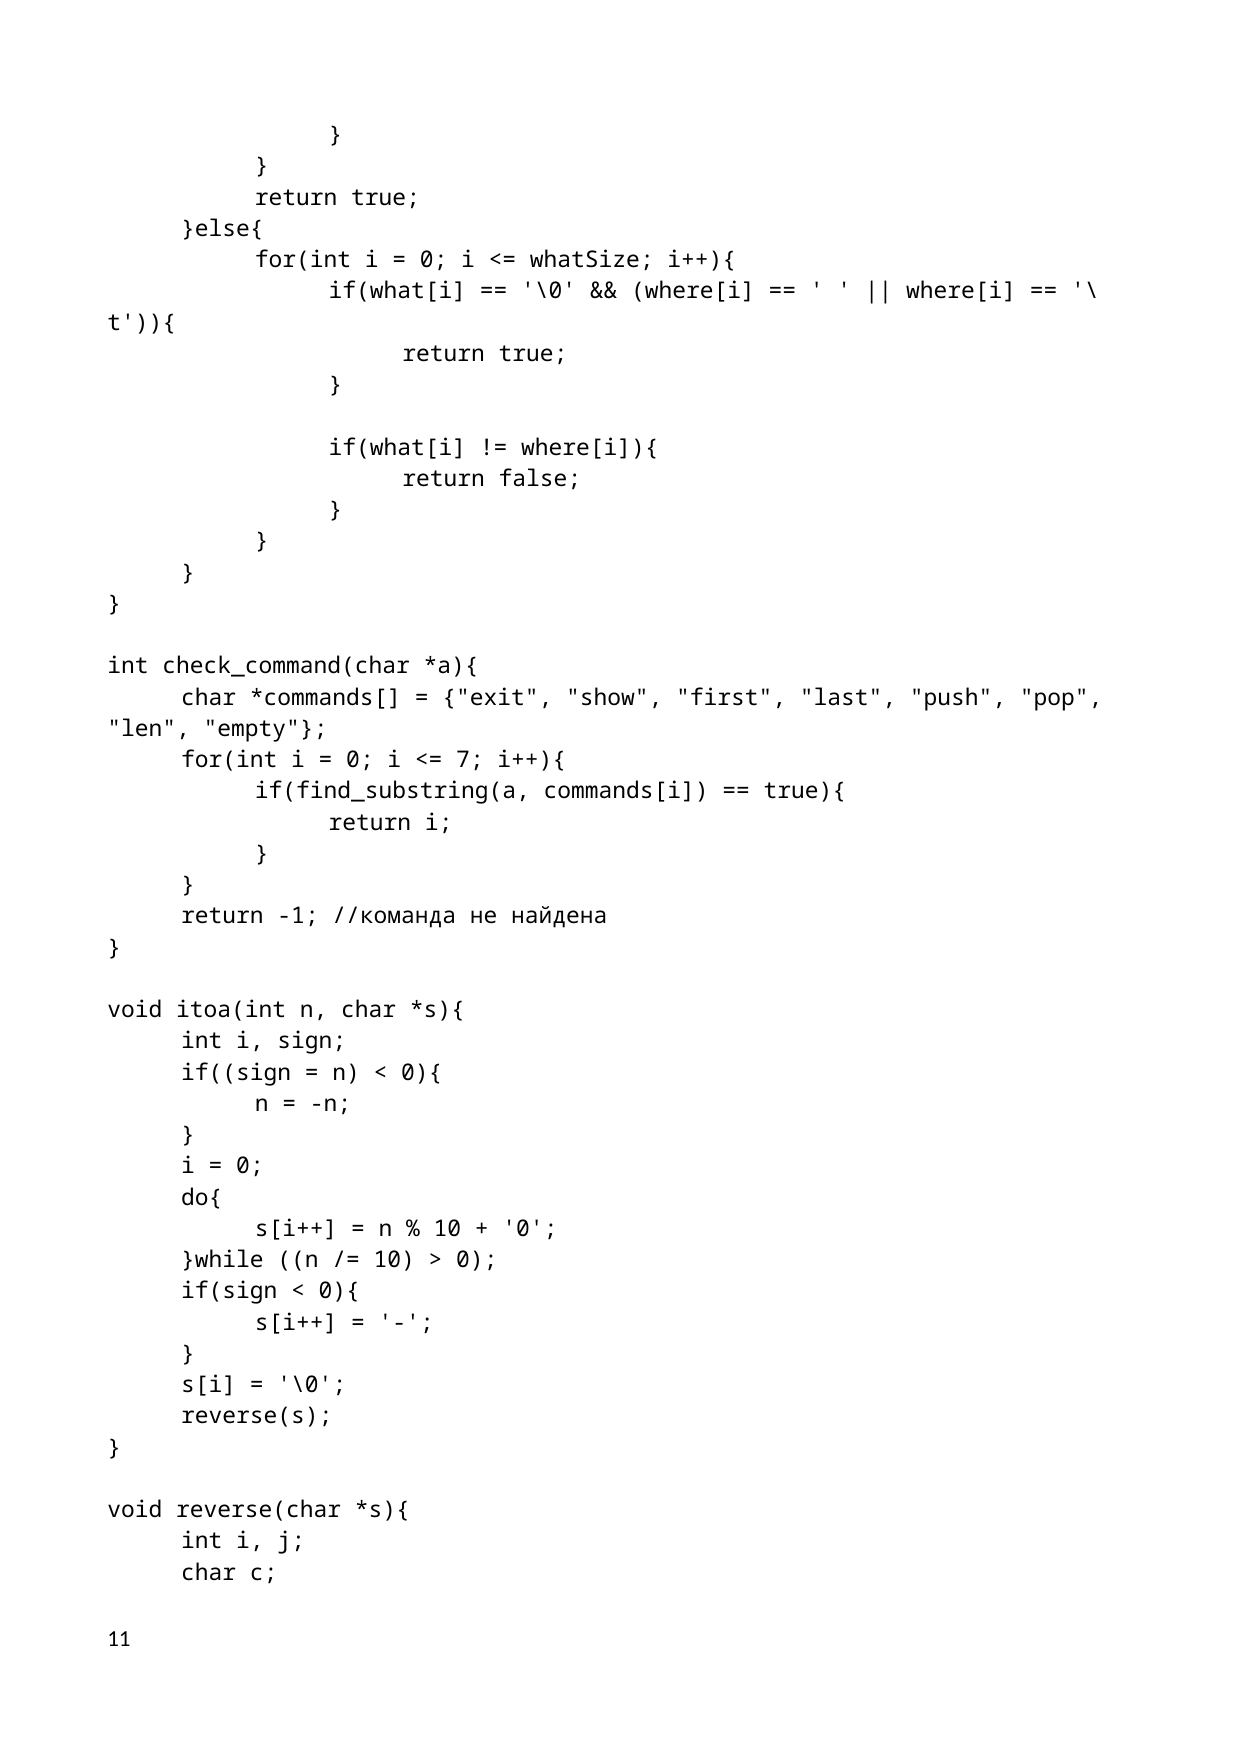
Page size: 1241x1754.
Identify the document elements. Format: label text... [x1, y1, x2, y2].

text return true; [107, 181, 1153, 212]
text s[i++] = n % 10 + '0'; [107, 1212, 1153, 1243]
text } [107, 149, 1153, 181]
text } [107, 837, 1153, 868]
text int i, j; [107, 1524, 1153, 1556]
text } [107, 524, 1153, 556]
text } [107, 868, 1153, 899]
text return false; [107, 462, 1153, 493]
text }while ((n /= 10) > 0); [107, 1243, 1153, 1274]
text i = 0; [107, 1149, 1153, 1181]
text } [107, 118, 1153, 149]
text void itoa(int n, char *s){ [107, 993, 1153, 1024]
text if(what[i] != where[i]){ [107, 431, 1153, 462]
text char c; [107, 1556, 1153, 1587]
text return i; [107, 806, 1153, 837]
text }else{ [107, 212, 1153, 243]
text int check_command(char *a){ [107, 649, 1153, 681]
text if((sign = n) < 0){ [107, 1056, 1153, 1087]
text s[i++] = '-'; [107, 1306, 1153, 1337]
text } [107, 1118, 1153, 1149]
text for(int i = 0; i <= whatSize; i++){ [107, 243, 1153, 274]
text n = -n; [107, 1087, 1153, 1118]
text } [107, 1431, 1153, 1462]
text } [107, 368, 1153, 399]
text for(int i = 0; i <= 7; i++){ [107, 743, 1153, 774]
text reverse(s); [107, 1399, 1153, 1431]
text } [107, 587, 1153, 618]
text char *commands[] = {"exit", "show", "first", "last", "push", "pop", "len", "empty"}; [107, 681, 1153, 743]
text } [107, 556, 1153, 587]
text return true; [107, 337, 1153, 368]
text if(find_substring(a, commands[i]) == true){ [107, 774, 1153, 806]
text do{ [107, 1181, 1153, 1212]
text s[i] = '\0'; [107, 1368, 1153, 1399]
text return -1; //команда не найдена [107, 899, 1153, 931]
text if(sign < 0){ [107, 1274, 1153, 1306]
text void reverse(char *s){ [107, 1493, 1153, 1524]
text } [107, 931, 1153, 962]
text if(what[i] == '\0' && (where[i] == ' ' || where[i] == '\t')){ [107, 274, 1153, 337]
text int i, sign; [107, 1024, 1153, 1056]
text } [107, 493, 1153, 524]
text } [107, 1337, 1153, 1368]
